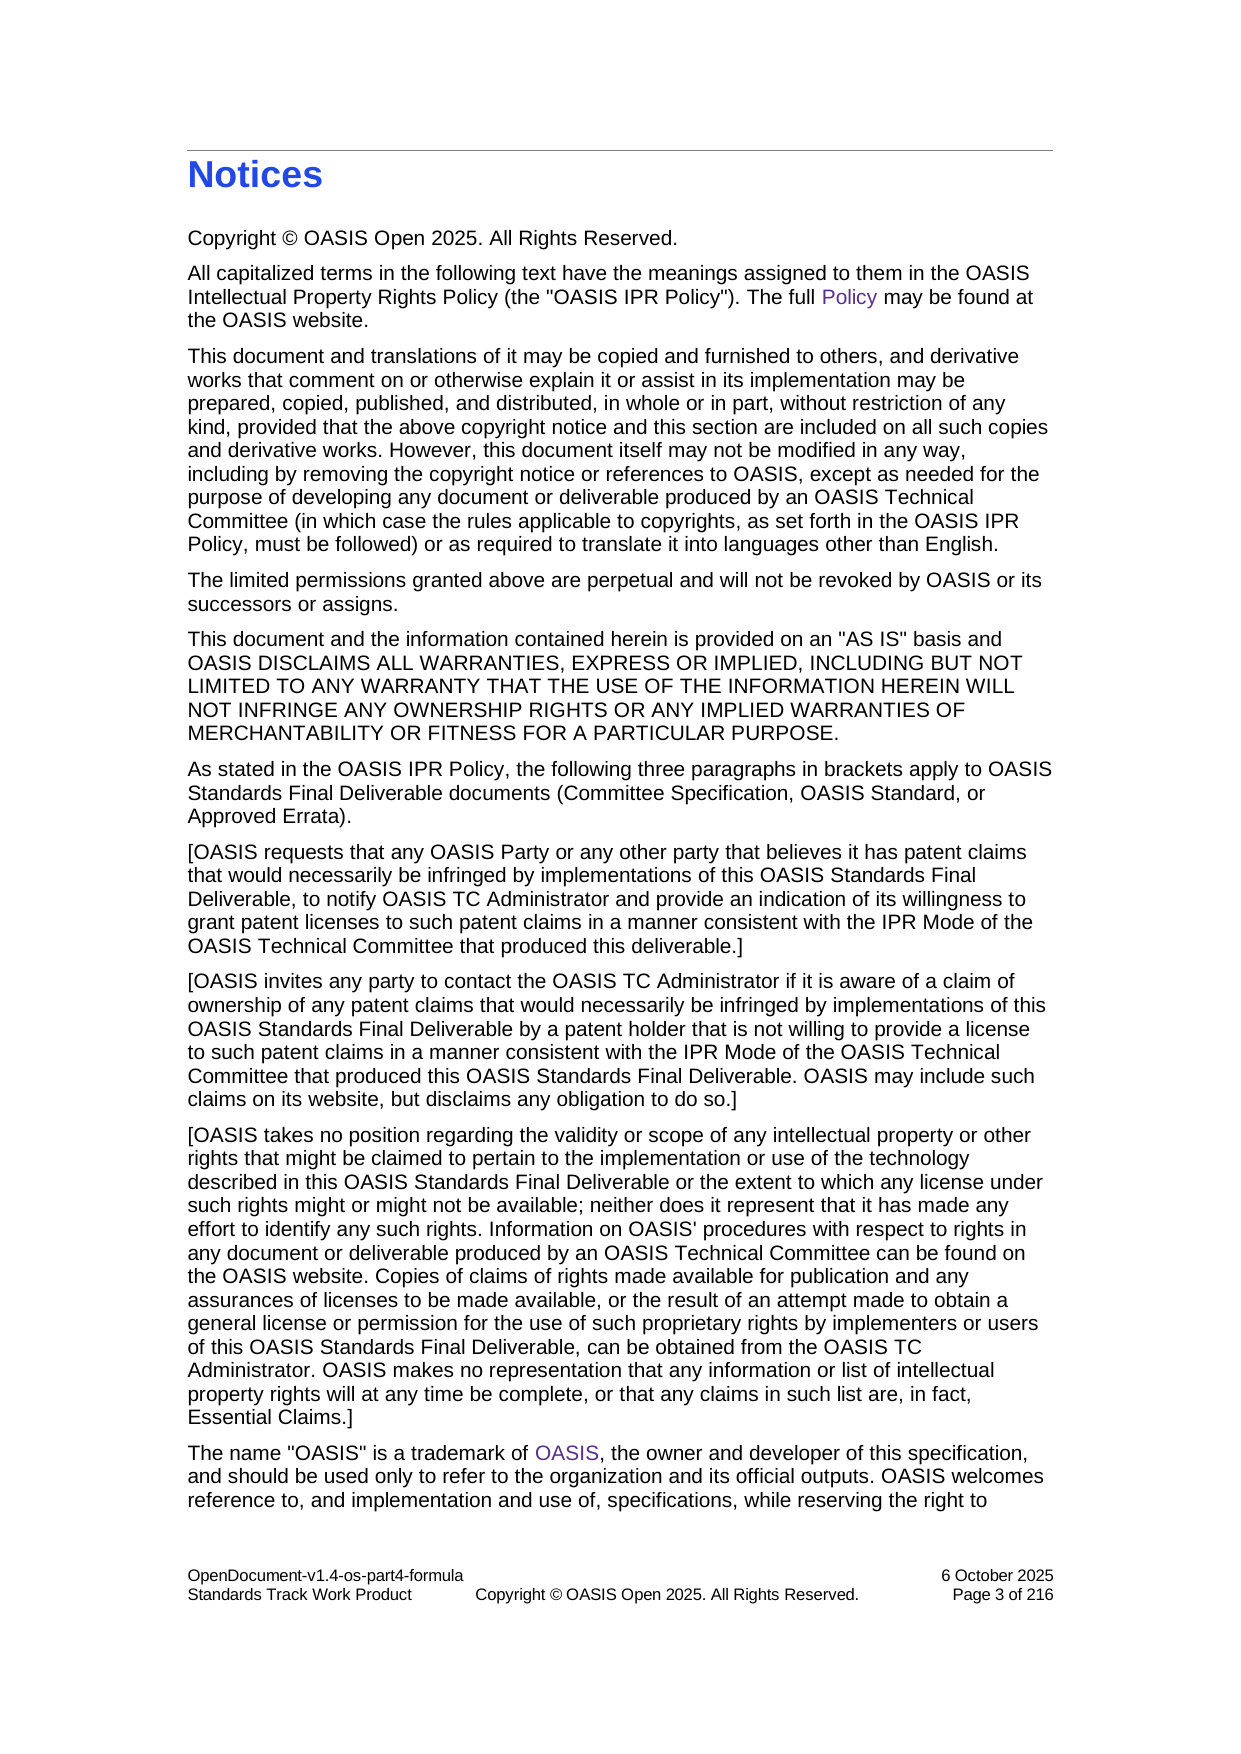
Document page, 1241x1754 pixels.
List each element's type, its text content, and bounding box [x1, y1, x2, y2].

text [OASIS takes no position regarding the validity or scope of any intellectual property or other rights that might be claimed to pertain to the implementation or use of the technology described in this OASIS Standards Final Deliverable or the extent to which any license under such rights might or might not be available; neither does it represent that it has made any effort to identify any such rights. Information on OASIS' procedures with respect to rights in any document or deliverable produced by an OASIS Technical Committee can be found on the OASIS website. Copies of claims of rights made available for publication and any assurances of licenses to be made available, or the result of an attempt made to obtain a general license or permission for the use of such proprietary rights by implementers or users of this OASIS Standards Final Deliverable, can be obtained from the OASIS TC Administrator. OASIS makes no representation that any information or list of intellectual property rights will at any time be complete, or that any claims in such list are, in fact, Essential Claims.] [187, 1123, 1053, 1429]
subtitle Notices [187, 151, 1053, 195]
text The limited permissions granted above are perpetual and will not be revoked by OASIS or its successors or assigns. [187, 568, 1053, 616]
text As stated in the OASIS IPR Policy, the following three paragraphs in brackets apply to OASIS Standards Final Deliverable documents (Committee Specification, OASIS Standard, or Approved Errata). [187, 757, 1053, 828]
text All capitalized terms in the following text have the meanings assigned to them in the OASIS Intellectual Property Rights Policy (the "OASIS IPR Policy"). The full Policy may be found at the OASIS website. [187, 262, 1053, 332]
text [OASIS requests that any OASIS Party or any other party that believes it has patent claims that would necessarily be infringed by implementations of this OASIS Standards Final Deliverable, to notify OASIS TC Administrator and provide an indication of its willingness to grant patent licenses to such patent claims in a manner consistent with the IPR Mode of the OASIS Technical Committee that produced this deliverable.] [187, 840, 1053, 958]
text [OASIS invites any party to contact the OASIS TC Administrator if it is aware of a claim of ownership of any patent claims that would necessarily be infringed by implementations of this OASIS Standards Final Deliverable by a patent holder that is not willing to provide a license to such patent claims in a manner consistent with the IPR Mode of the OASIS Technical Committee that produced this OASIS Standards Final Deliverable. OASIS may include such claims on its website, but disclaims any obligation to do so.] [187, 970, 1053, 1111]
text Copyright © OASIS Open 2025. All Rights Reserved. [187, 226, 1053, 250]
text The name "OASIS" is a trademark of OASIS, the owner and developer of this specification, and should be used only to refer to the organization and its official outputs. OASIS welcomes reference to, and implementation and use of, specifications, while reserving the right to [187, 1441, 1053, 1512]
text This document and the information contained herein is provided on an "AS IS" basis and OASIS DISCLAIMS ALL WARRANTIES, EXPRESS OR IMPLIED, INCLUDING BUT NOT LIMITED TO ANY WARRANTY THAT THE USE OF THE INFORMATION HEREIN WILL NOT INFRINGE ANY OWNERSHIP RIGHTS OR ANY IMPLIED WARRANTIES OF MERCHANTABILITY OR FITNESS FOR A PARTICULAR PURPOSE. [187, 628, 1053, 745]
text This document and translations of it may be copied and furnished to others, and derivative works that comment on or otherwise explain it or assist in its implementation may be prepared, copied, published, and distributed, in whole or in part, without restriction of any kind, provided that the above copyright notice and this section are included on all such copies and derivative works. However, this document itself may not be modified in any way, including by removing the copyright notice or references to OASIS, except as needed for the purpose of developing any document or deliverable produced by an OASIS Technical Committee (in which case the rules applicable to copyrights, as set forth in the OASIS IPR Policy, must be followed) or as required to translate it into languages other than English. [187, 344, 1053, 556]
